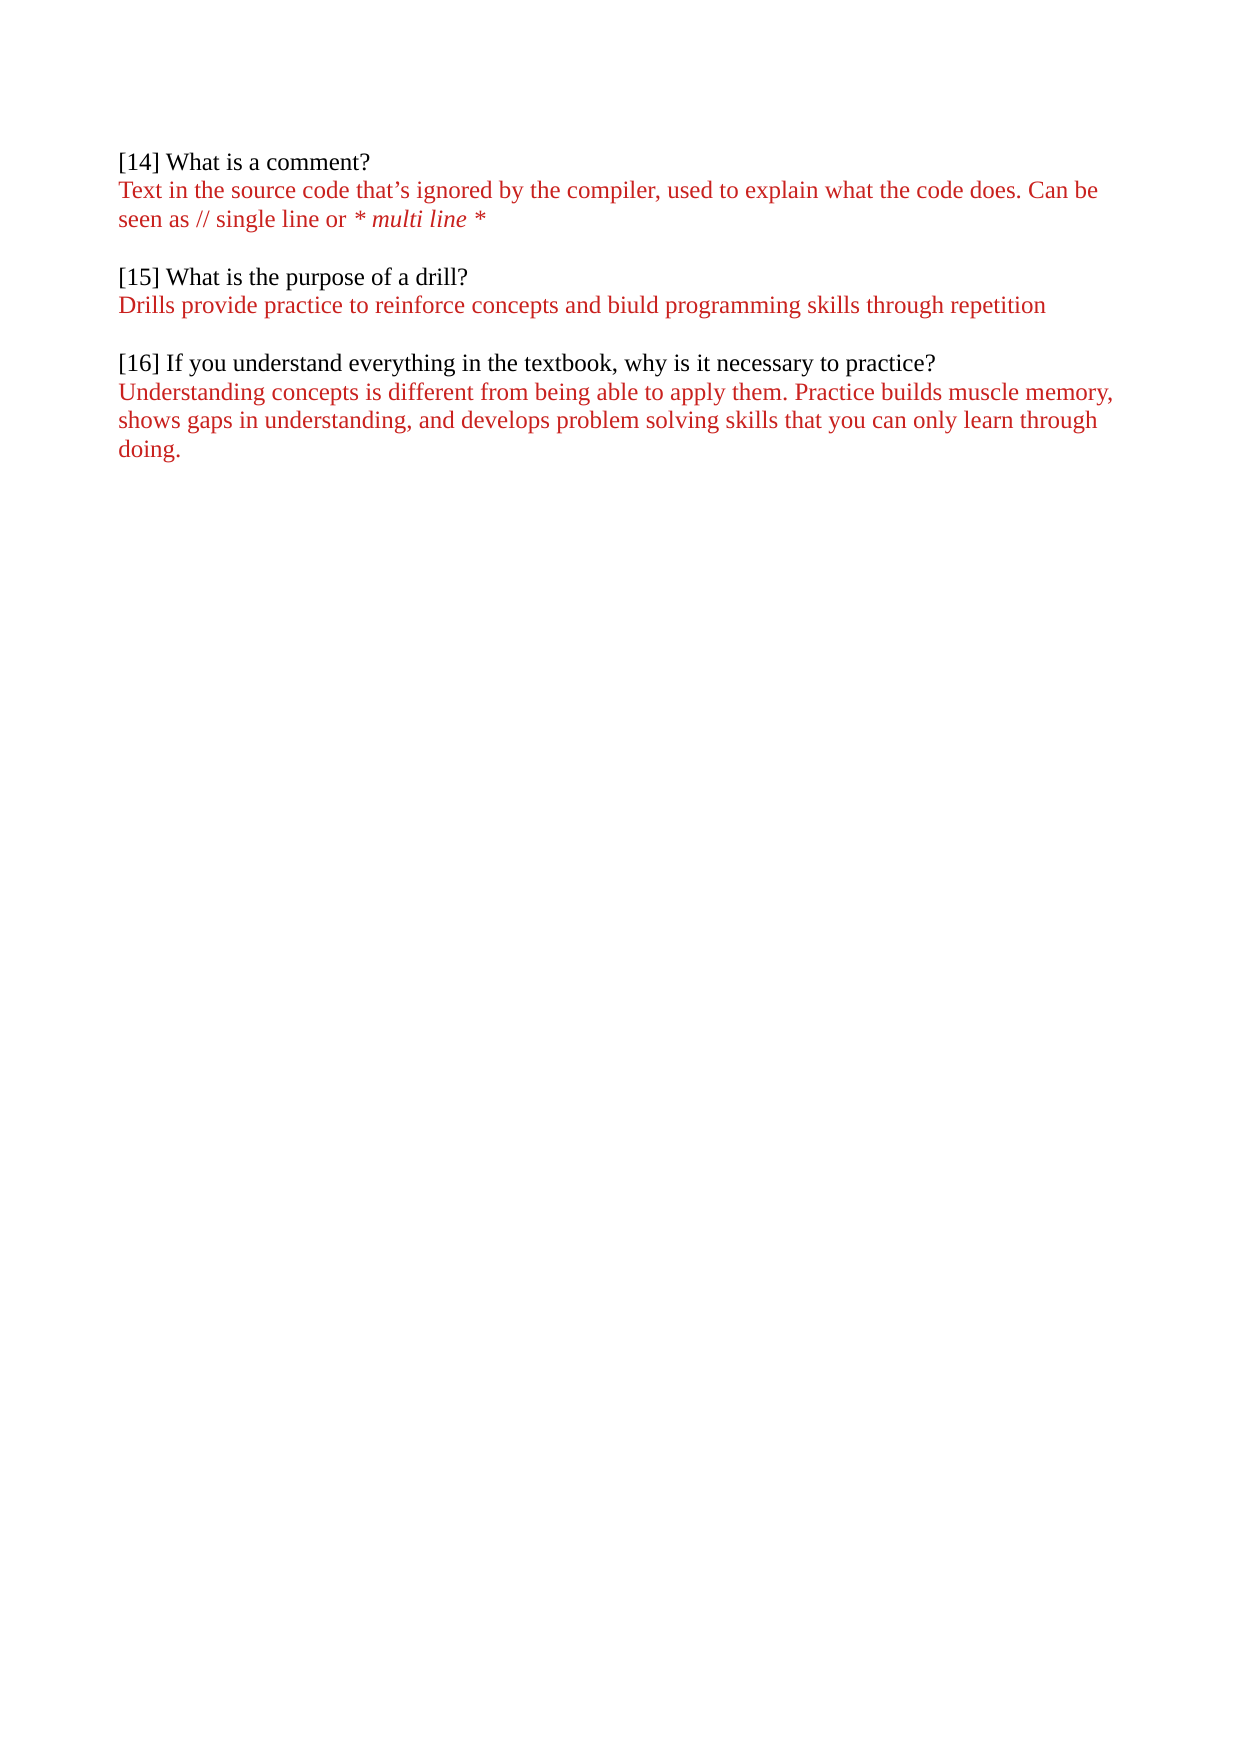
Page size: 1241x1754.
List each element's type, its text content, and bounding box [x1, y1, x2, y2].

text [16] If you understand everything in the textbook, why is it necessary to practice? [118, 348, 1122, 377]
text [15] What is the purpose of a drill? [118, 262, 1122, 291]
text Drills provide practice to reinforce concepts and biuld programming skills through repetition [118, 291, 1122, 319]
text Text in the source code that’s ignored by the compiler, used to explain what the code does. Can be seen as // single line or * multi line * [118, 176, 1122, 233]
text [14] What is a comment? [118, 147, 1122, 176]
text Understanding concepts is different from being able to apply them. Practice builds muscle memory, shows gaps in understanding, and develops problem solving skills that you can only learn through doing. [118, 377, 1122, 463]
